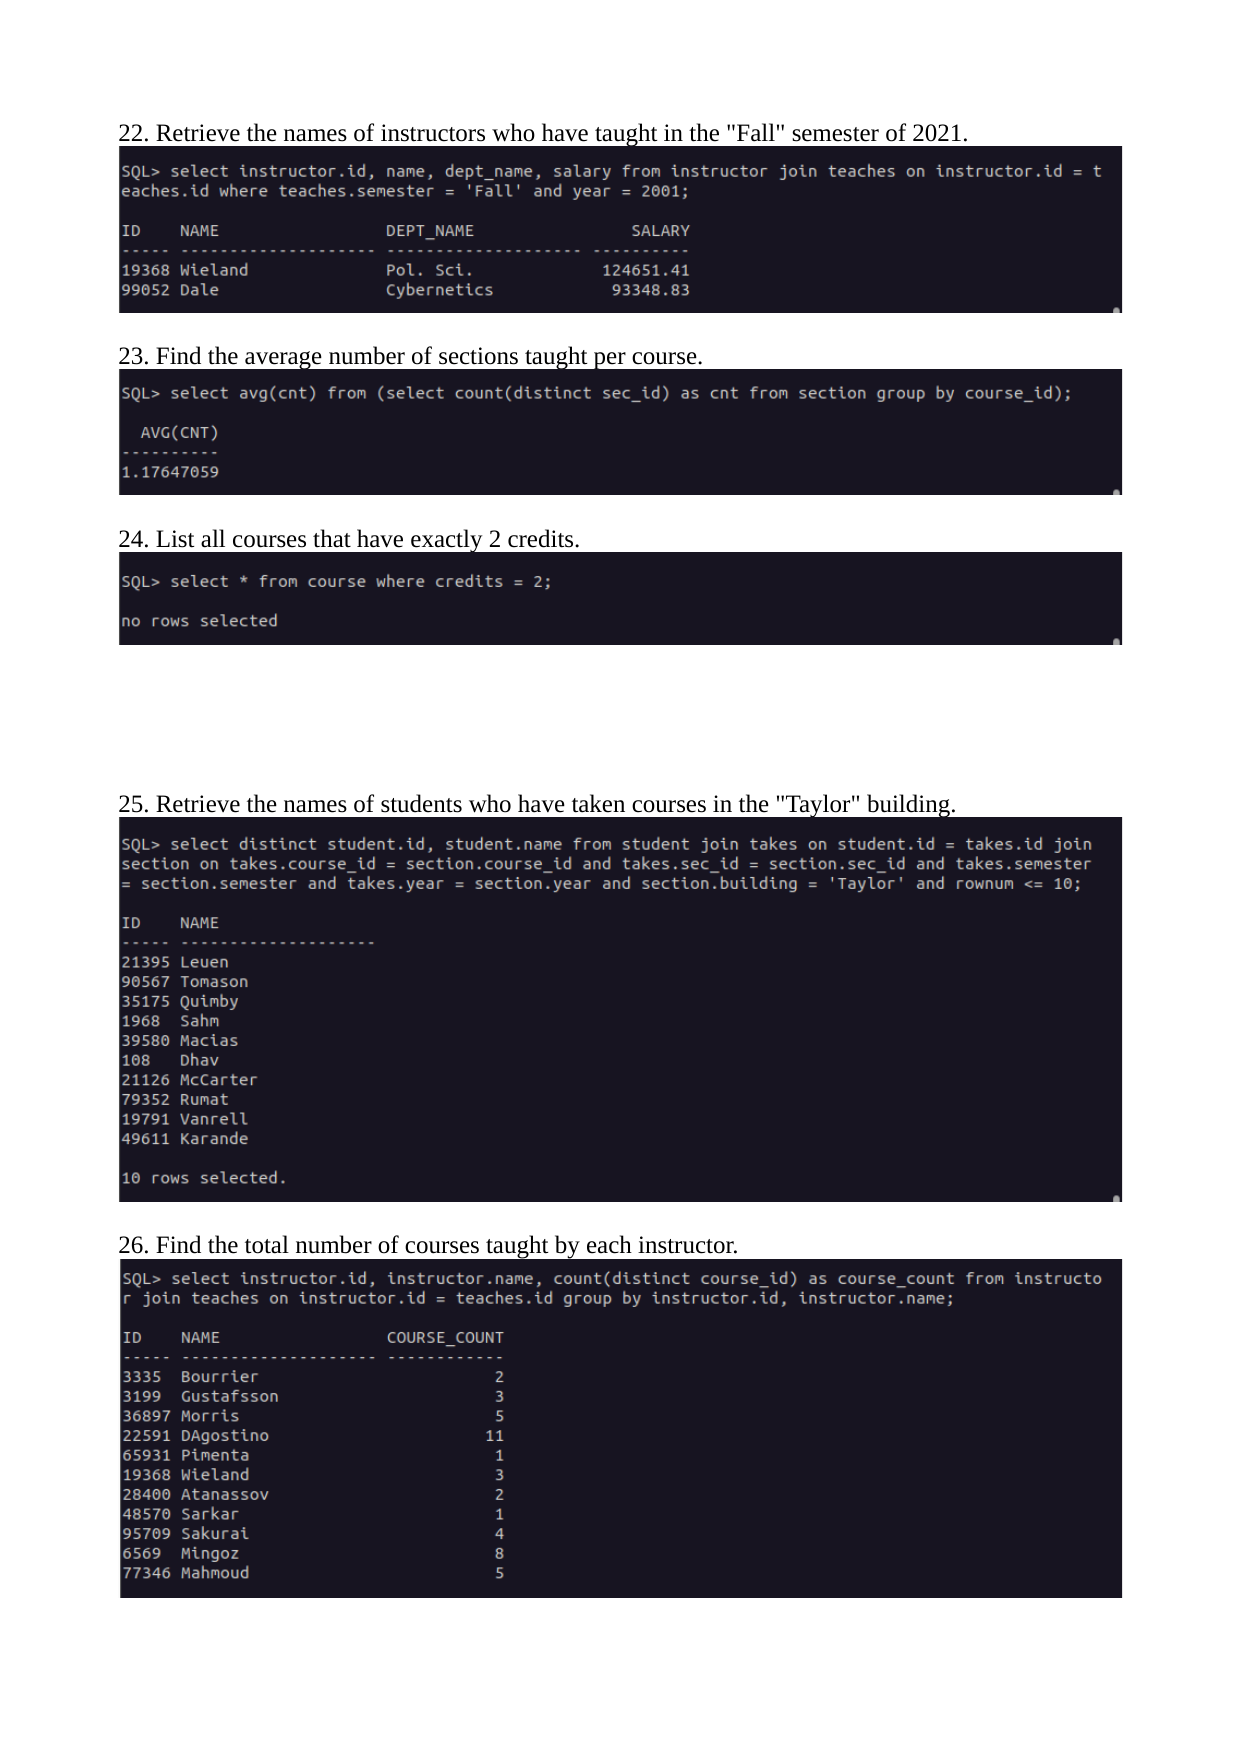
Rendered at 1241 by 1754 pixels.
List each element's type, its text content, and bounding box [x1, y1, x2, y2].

picture [118, 146, 1123, 313]
picture [118, 369, 1123, 495]
text 26. Find the total number of courses taught by each instructor. [118, 1231, 1122, 1259]
text 25. Retrieve the names of students who have taken courses in the "Taylor" building. [118, 789, 1122, 817]
picture [118, 1259, 1123, 1598]
text 24. List all courses that have exactly 2 credits. [118, 524, 1122, 552]
picture [118, 552, 1123, 645]
picture [118, 817, 1123, 1202]
text 23. Find the average number of sections taught per course. [118, 341, 1122, 369]
text 22. Retrieve the names of instructors who have taught in the "Fall" semester of 2021. [118, 118, 1122, 146]
